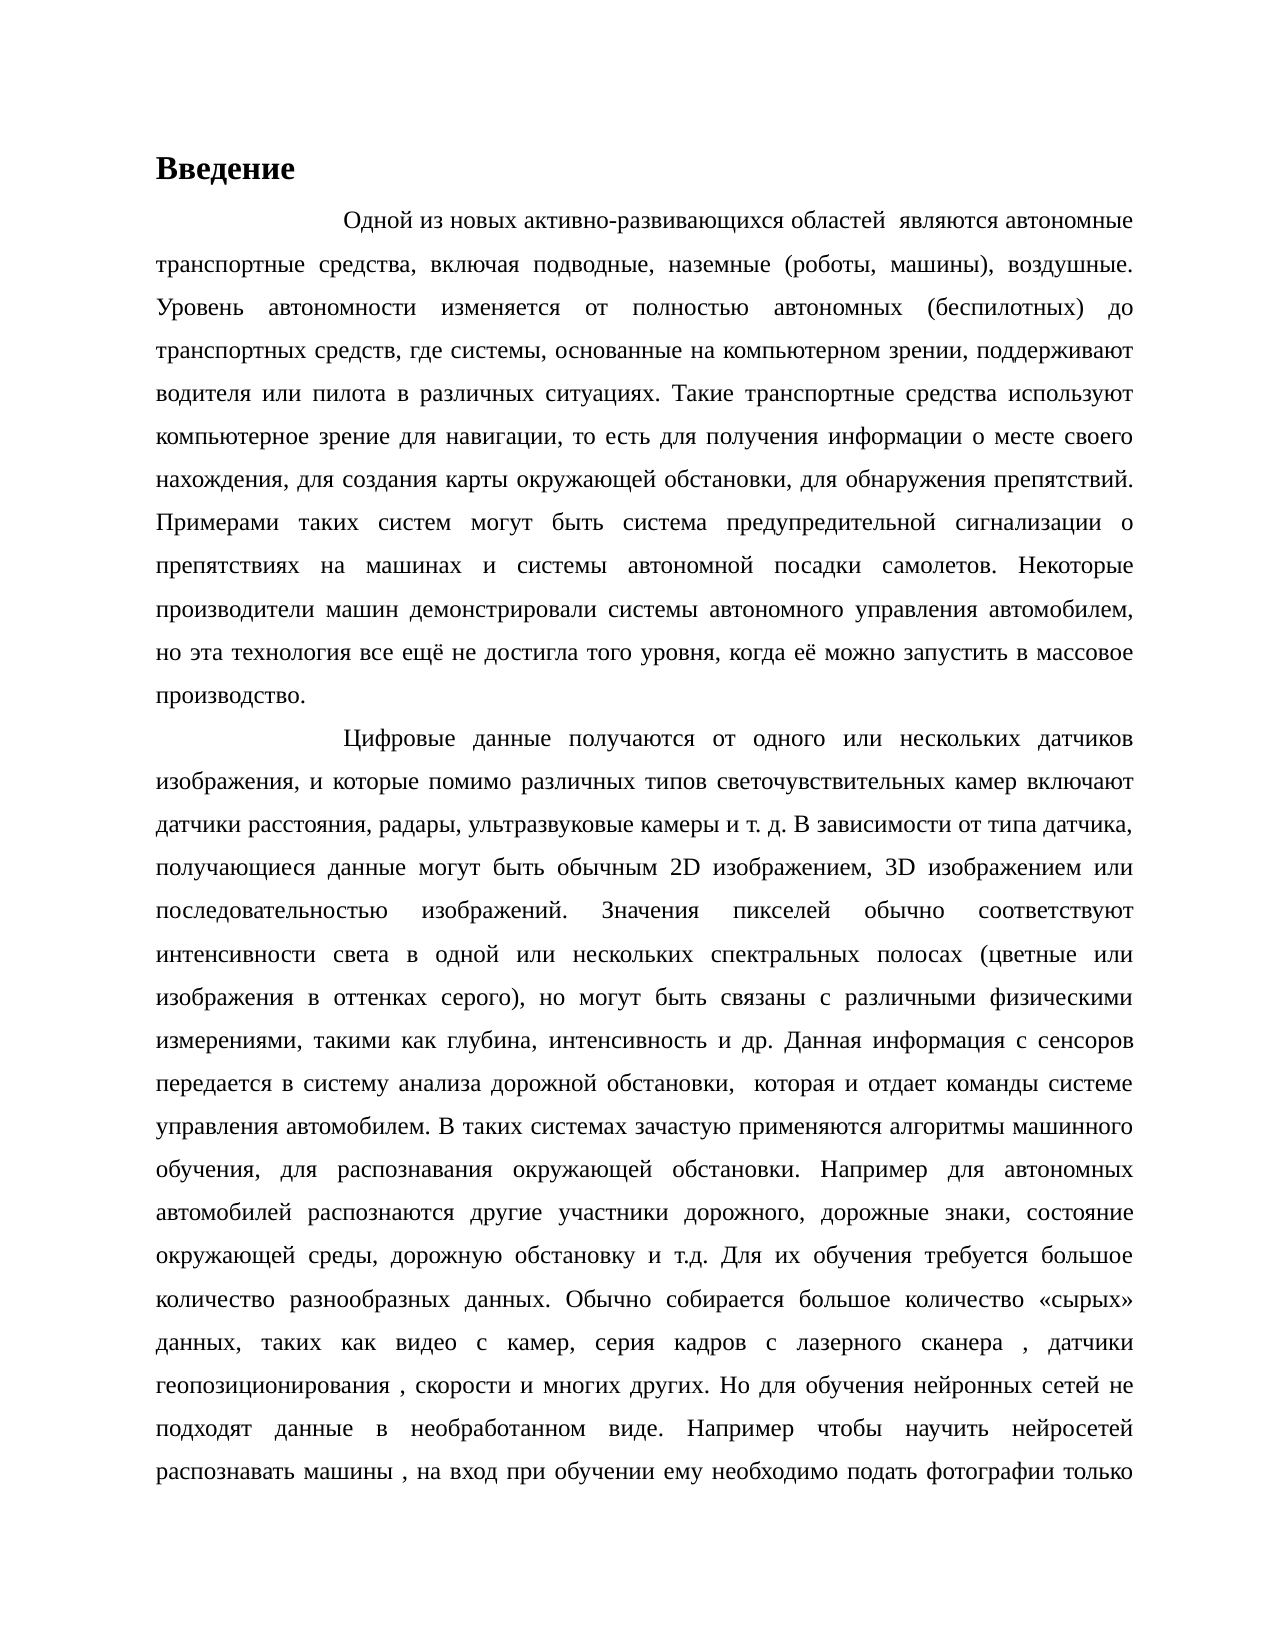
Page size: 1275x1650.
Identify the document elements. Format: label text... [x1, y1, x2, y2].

text Одной из новых активно-развивающихся областей являются автономные транспортные средства, включая подводные, наземные (роботы, машины), воздушные. Уровень автономности изменяется от полностью автономных (беспилотных) до транспортных средств, где системы, основанные на компьютерном зрении, поддерживают водителя или пилота в различных ситуациях. Такие транспортные средства используют компьютерное зрение для навигации, то есть для получения информации о месте своего нахождения, для создания карты окружающей обстановки, для обнаружения препятствий. Примерами таких систем могут быть система предупредительной сигнализации о препятствиях на машинах и системы автономной посадки самолетов. Некоторые производители машин демонстрировали системы автономного управления автомобилем, но эта технология все ещё не достигла того уровня, когда её можно запустить в массовое производство. [118, 176, 1157, 693]
text Введение [118, 118, 1157, 176]
text Цифровые данные получаются от одного или нескольких датчиков изображения, и которые помимо различных типов светочувствительных камер включают датчики расстояния, радары, ультразвуковые камеры и т. д. В зависимости от типа датчика, получающиеся данные могут быть обычным 2D изображением, 3D изображением или последовательностью изображений. Значения пикселей обычно соответствуют интенсивности света в одной или нескольких спектральных полосах (цветные или изображения в оттенках серого), но могут быть связаны с различными физическими измерениями, такими как глубина, интенсивность и др. Данная информация с сенсоров передается в систему анализа дорожной обстановки, которая и отдает команды системе управления автомобилем. В таких системах зачастую применяются алгоритмы машинного обучения, для распознавания окружающей обстановки. Например для автономных автомобилей распознаются другие участники дорожного, дорожные знаки, состояние окружающей среды, дорожную обстановку и т.д. Для их обучения требуется большое количество разнообразных данных. Обычно собирается большое количество «сырых» данных, таких как видео с камер, серия кадров с лазерного сканера , датчики геопозиционирования , скорости и многих других. Но для обучения нейронных сетей не подходят данные в необработанном виде. Например чтобы научить нейросетей распознавать машины , на вход при обучении ему необходимо подать фотографии только [118, 693, 1157, 1515]
